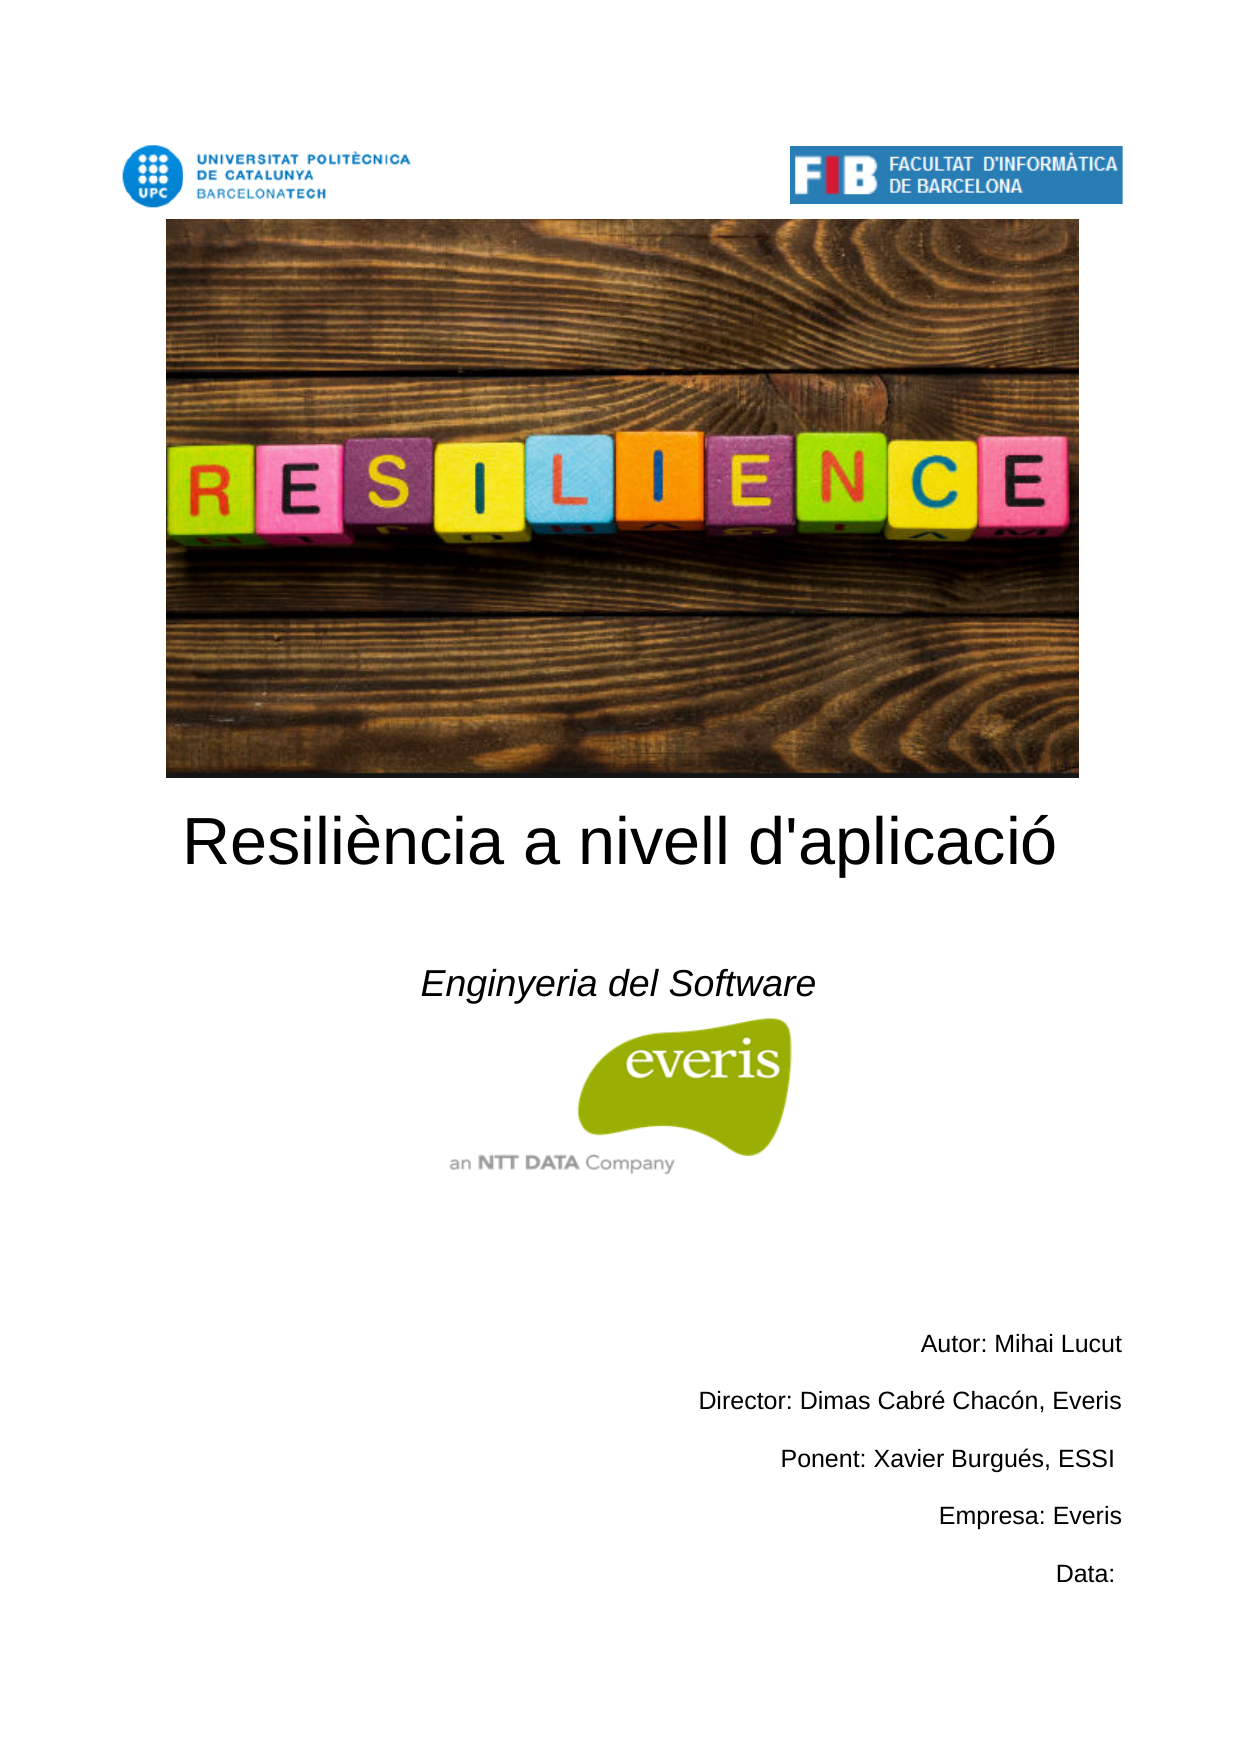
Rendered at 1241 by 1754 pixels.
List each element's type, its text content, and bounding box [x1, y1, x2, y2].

title Resiliència a nivell d'aplicació [118, 802, 1122, 879]
text Ponent: Xavier Burgués, ESSI [118, 1444, 1122, 1473]
picture [119, 142, 412, 209]
text Director: Dimas Cabré Chacón, Everis [118, 1386, 1122, 1415]
picture [166, 219, 1079, 778]
picture [790, 146, 1123, 204]
text Enginyeria del Software [118, 962, 1122, 1005]
text Autor: Mihai Lucut [118, 1329, 1122, 1358]
text Empresa: Everis [118, 1501, 1122, 1530]
picture [437, 1006, 798, 1186]
text Data: [118, 1559, 1122, 1588]
